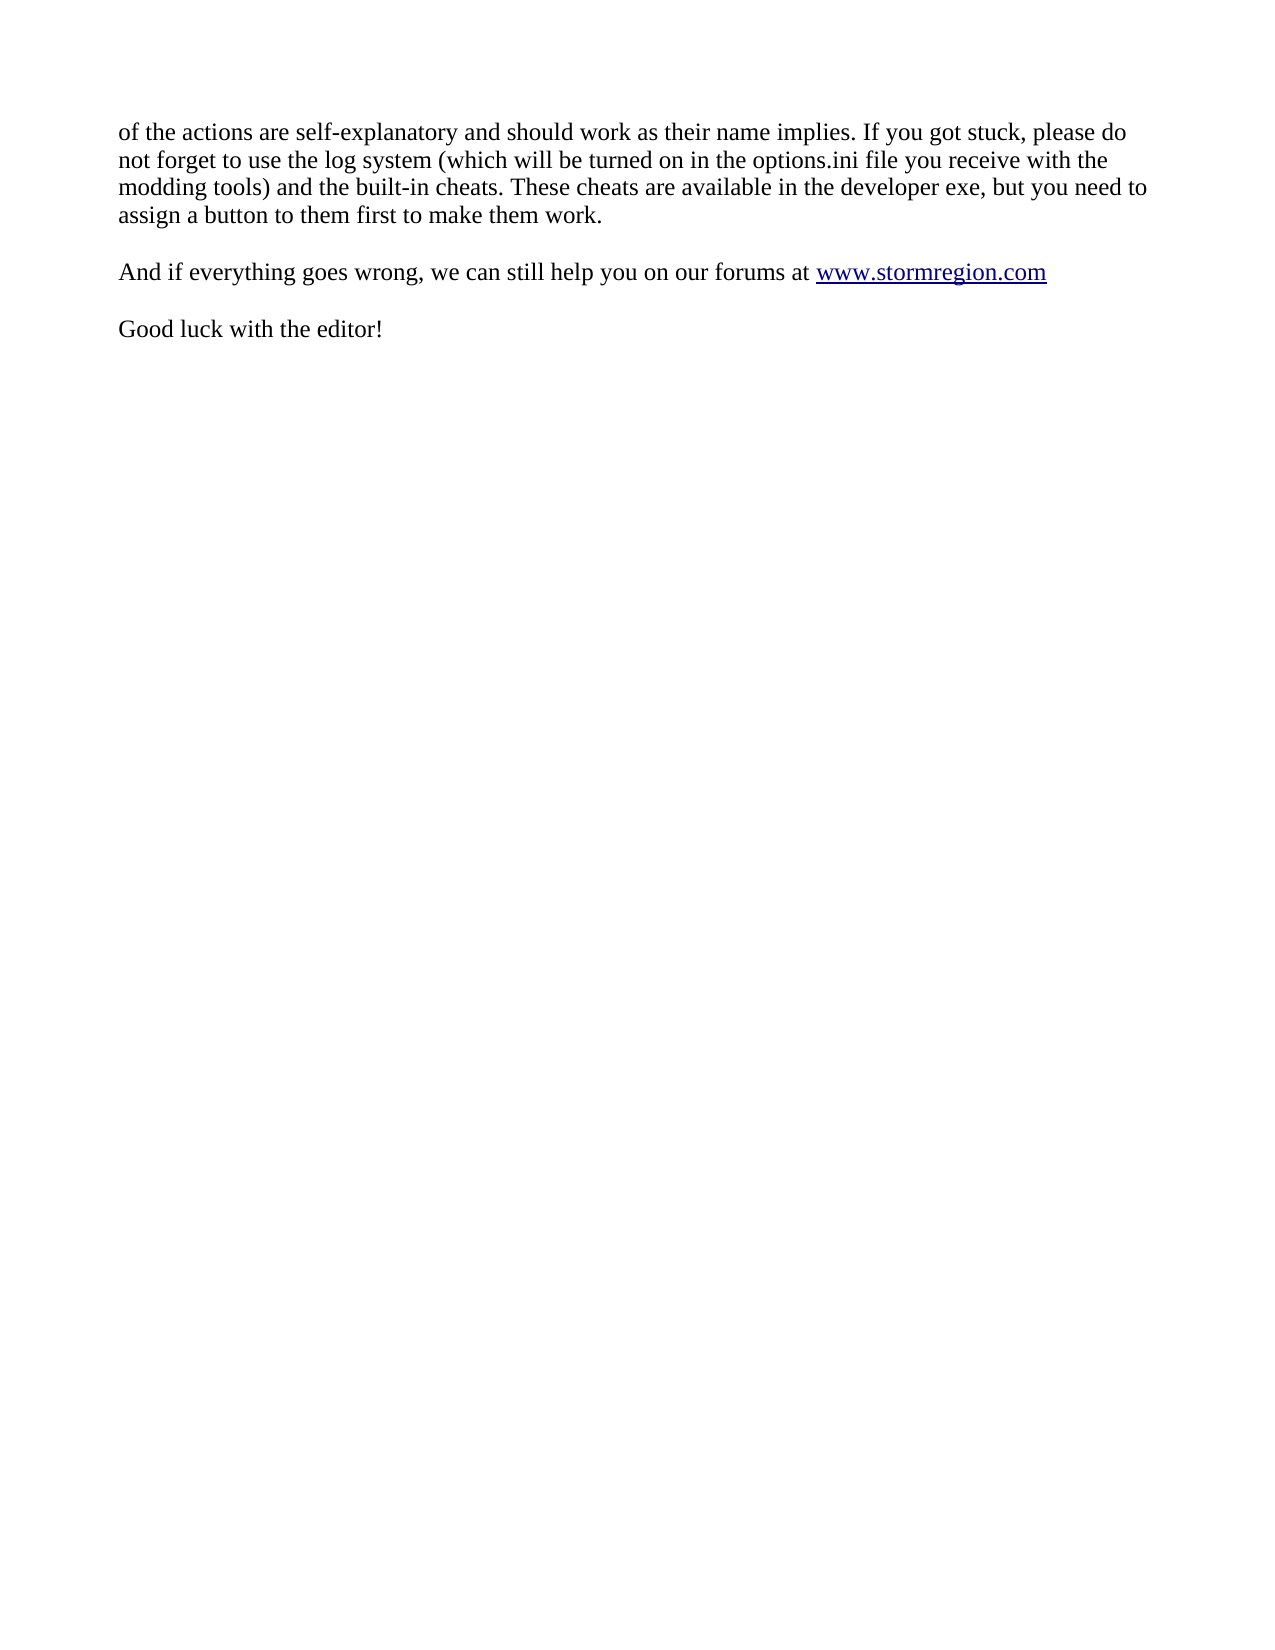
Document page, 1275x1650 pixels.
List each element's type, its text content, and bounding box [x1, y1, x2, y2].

text of the actions are self-explanatory and should work as their name implies. If you got stuck, please do not forget to use the log system (which will be turned on in the options.ini file you receive with the modding tools) and the built-in cheats. These cheats are available in the developer exe, but you need to assign a button to them first to make them work. [118, 118, 1157, 229]
text Good luck with the editor! [118, 316, 1157, 343]
text And if everything goes wrong, we can still help you on our forums at www.stormregion.com [118, 258, 1157, 286]
